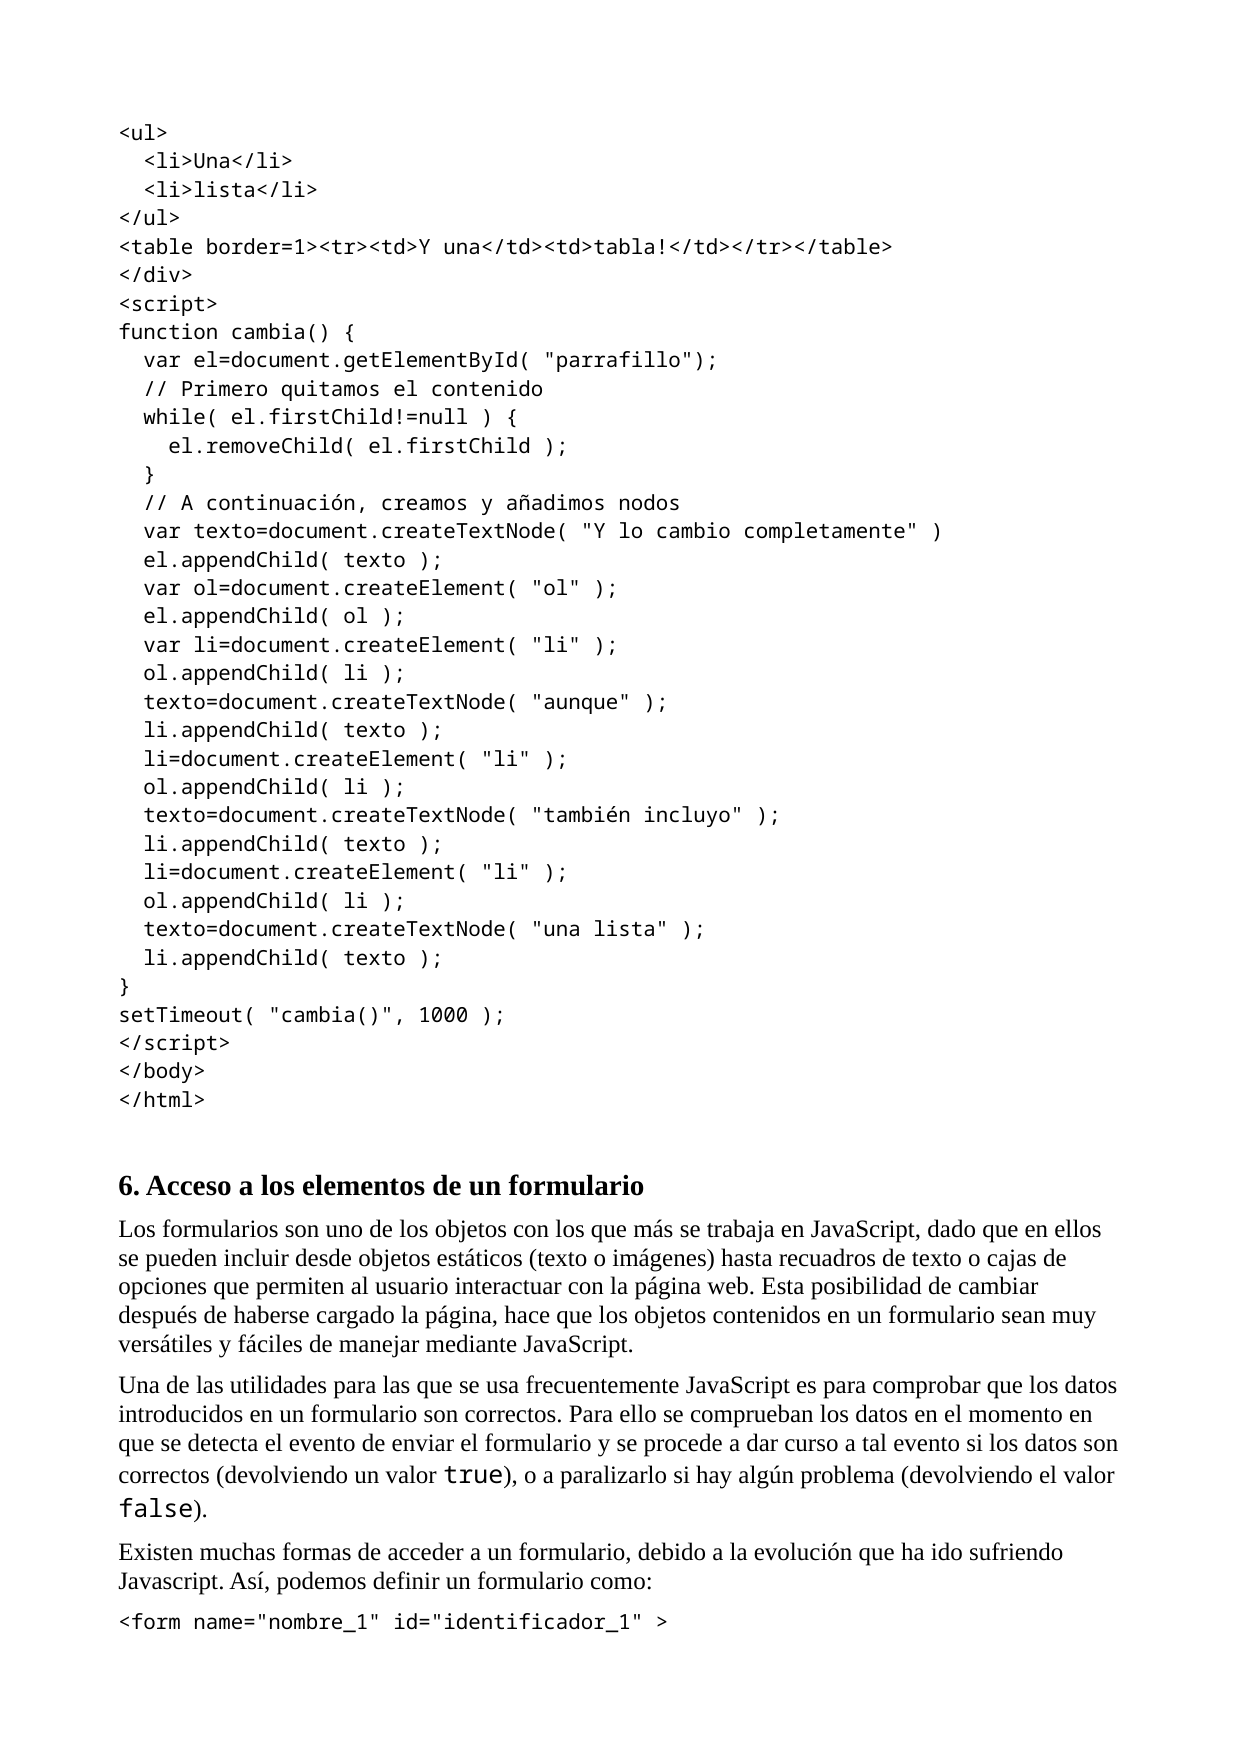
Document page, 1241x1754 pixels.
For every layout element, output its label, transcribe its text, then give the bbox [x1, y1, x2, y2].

text } [118, 971, 1122, 1000]
text li.appendChild( texto ); [118, 943, 1122, 971]
text var texto=document.createTextNode( "Y lo cambio completamente" ) [118, 516, 1122, 545]
text texto=document.createTextNode( "también incluyo" ); [118, 801, 1122, 829]
text li=document.createElement( "li" ); [118, 857, 1122, 886]
text ol.appendChild( li ); [118, 886, 1122, 914]
text Existen muchas formas de acceder a un formulario, debido a la evolución que ha ido sufriendo Javascript. Así, podemos definir un formulario como: [118, 1537, 1122, 1594]
text texto=document.createTextNode( "una lista" ); [118, 914, 1122, 943]
text // Primero quitamos el contenido [118, 374, 1122, 402]
text </ul> [118, 203, 1122, 232]
text el.appendChild( texto ); [118, 545, 1122, 573]
text } [118, 459, 1122, 488]
subtitle 6. Acceso a los elementos de un formulario [118, 1168, 1122, 1201]
text while( el.firstChild!=null ) { [118, 402, 1122, 431]
text // A continuación, creamos y añadimos nodos [118, 488, 1122, 516]
text li.appendChild( texto ); [118, 829, 1122, 857]
text setTimeout( "cambia()", 1000 ); [118, 1000, 1122, 1028]
text <ul> [118, 118, 1122, 147]
text <li>lista</li> [118, 175, 1122, 203]
text Los formularios son uno de los objetos con los que más se trabaja en JavaScript, dado que en ellos se pueden incluir desde objetos estáticos (texto o imágenes) hasta recuadros de texto o cajas de opciones que permiten al usuario interactuar con la página web. Esta posibilidad de cambiar después de haberse cargado la página, hace que los objetos contenidos en un formulario sean muy versátiles y fáciles de manejar mediante JavaScript. [118, 1214, 1122, 1358]
text el.appendChild( ol ); [118, 602, 1122, 630]
text </html> [118, 1085, 1122, 1113]
text <table border=1><tr><td>Y una</td><td>tabla!</td></tr></table> [118, 232, 1122, 260]
text var li=document.createElement( "li" ); [118, 630, 1122, 658]
text el.removeChild( el.firstChild ); [118, 431, 1122, 459]
text ol.appendChild( li ); [118, 772, 1122, 801]
text function cambia() { [118, 317, 1122, 346]
text ol.appendChild( li ); [118, 658, 1122, 687]
text <li>Una</li> [118, 147, 1122, 175]
text Una de las utilidades para las que se usa frecuentemente JavaScript es para comprobar que los datos introducidos en un formulario son correctos. Para ello se comprueban los datos en el momento en que se detecta el evento de enviar el formulario y se procede a dar curso a tal evento si los datos son correctos (devolviendo un valor true), o a paralizarlo si hay algún problema (devolviendo el valor false). [118, 1370, 1122, 1524]
text li=document.createElement( "li" ); [118, 744, 1122, 772]
text li.appendChild( texto ); [118, 715, 1122, 744]
text <form name="nombre_1" id="identificador_1" > [118, 1607, 1122, 1636]
text </div> [118, 260, 1122, 289]
text texto=document.createTextNode( "aunque" ); [118, 687, 1122, 715]
text </body> [118, 1057, 1122, 1085]
text <script> [118, 289, 1122, 317]
text var ol=document.createElement( "ol" ); [118, 573, 1122, 602]
text var el=document.getElementById( "parrafillo"); [118, 346, 1122, 374]
text </script> [118, 1028, 1122, 1057]
